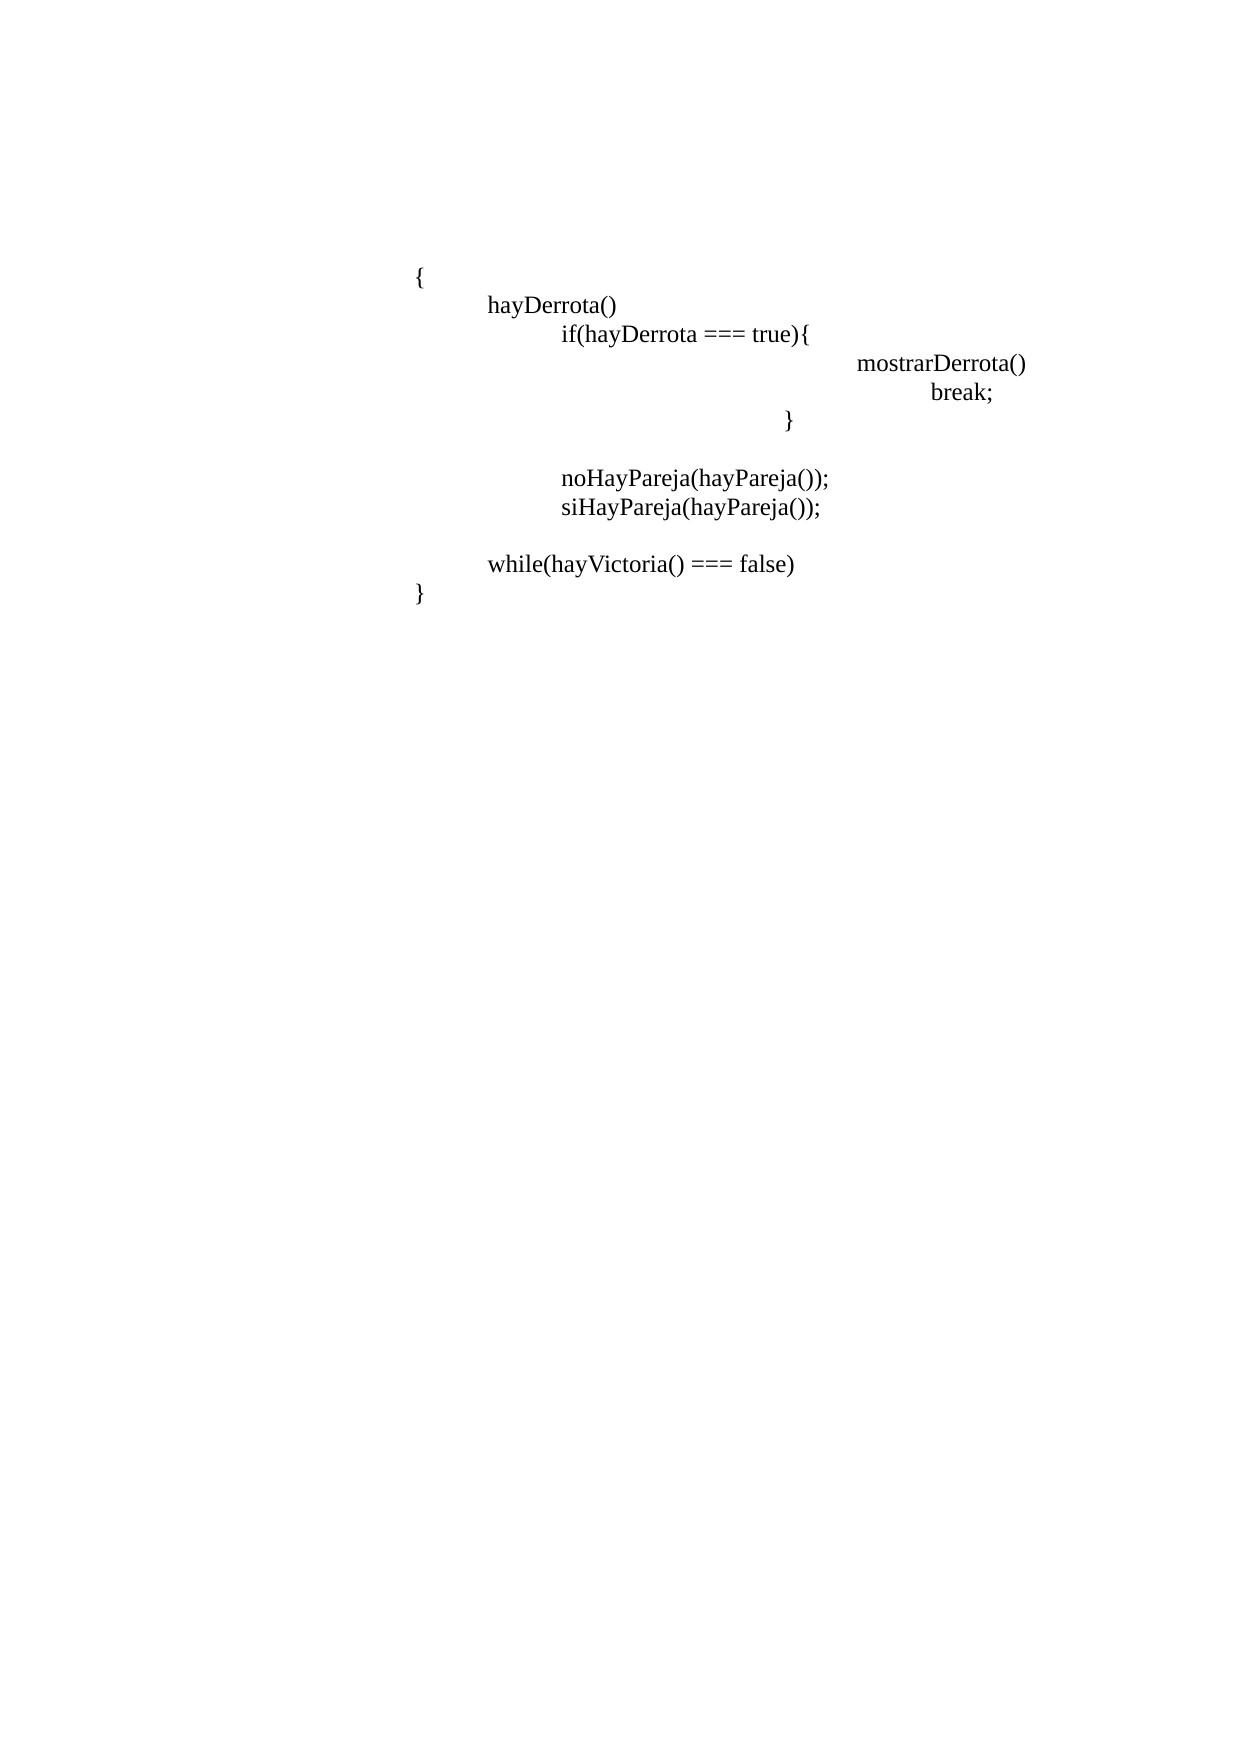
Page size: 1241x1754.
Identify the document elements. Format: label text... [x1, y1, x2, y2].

text break; [118, 377, 1122, 406]
text } [118, 578, 1122, 607]
text while(hayVictoria() === false) [118, 549, 1122, 578]
text { [118, 262, 1122, 291]
text noHayPareja(hayPareja()); [118, 463, 1122, 492]
text if(hayDerrota === true){ [118, 319, 1122, 348]
text siHayPareja(hayPareja()); [118, 492, 1122, 521]
text } [118, 406, 1122, 434]
text mostrarDerrota() [118, 348, 1122, 377]
text hayDerrota() [118, 291, 1122, 319]
